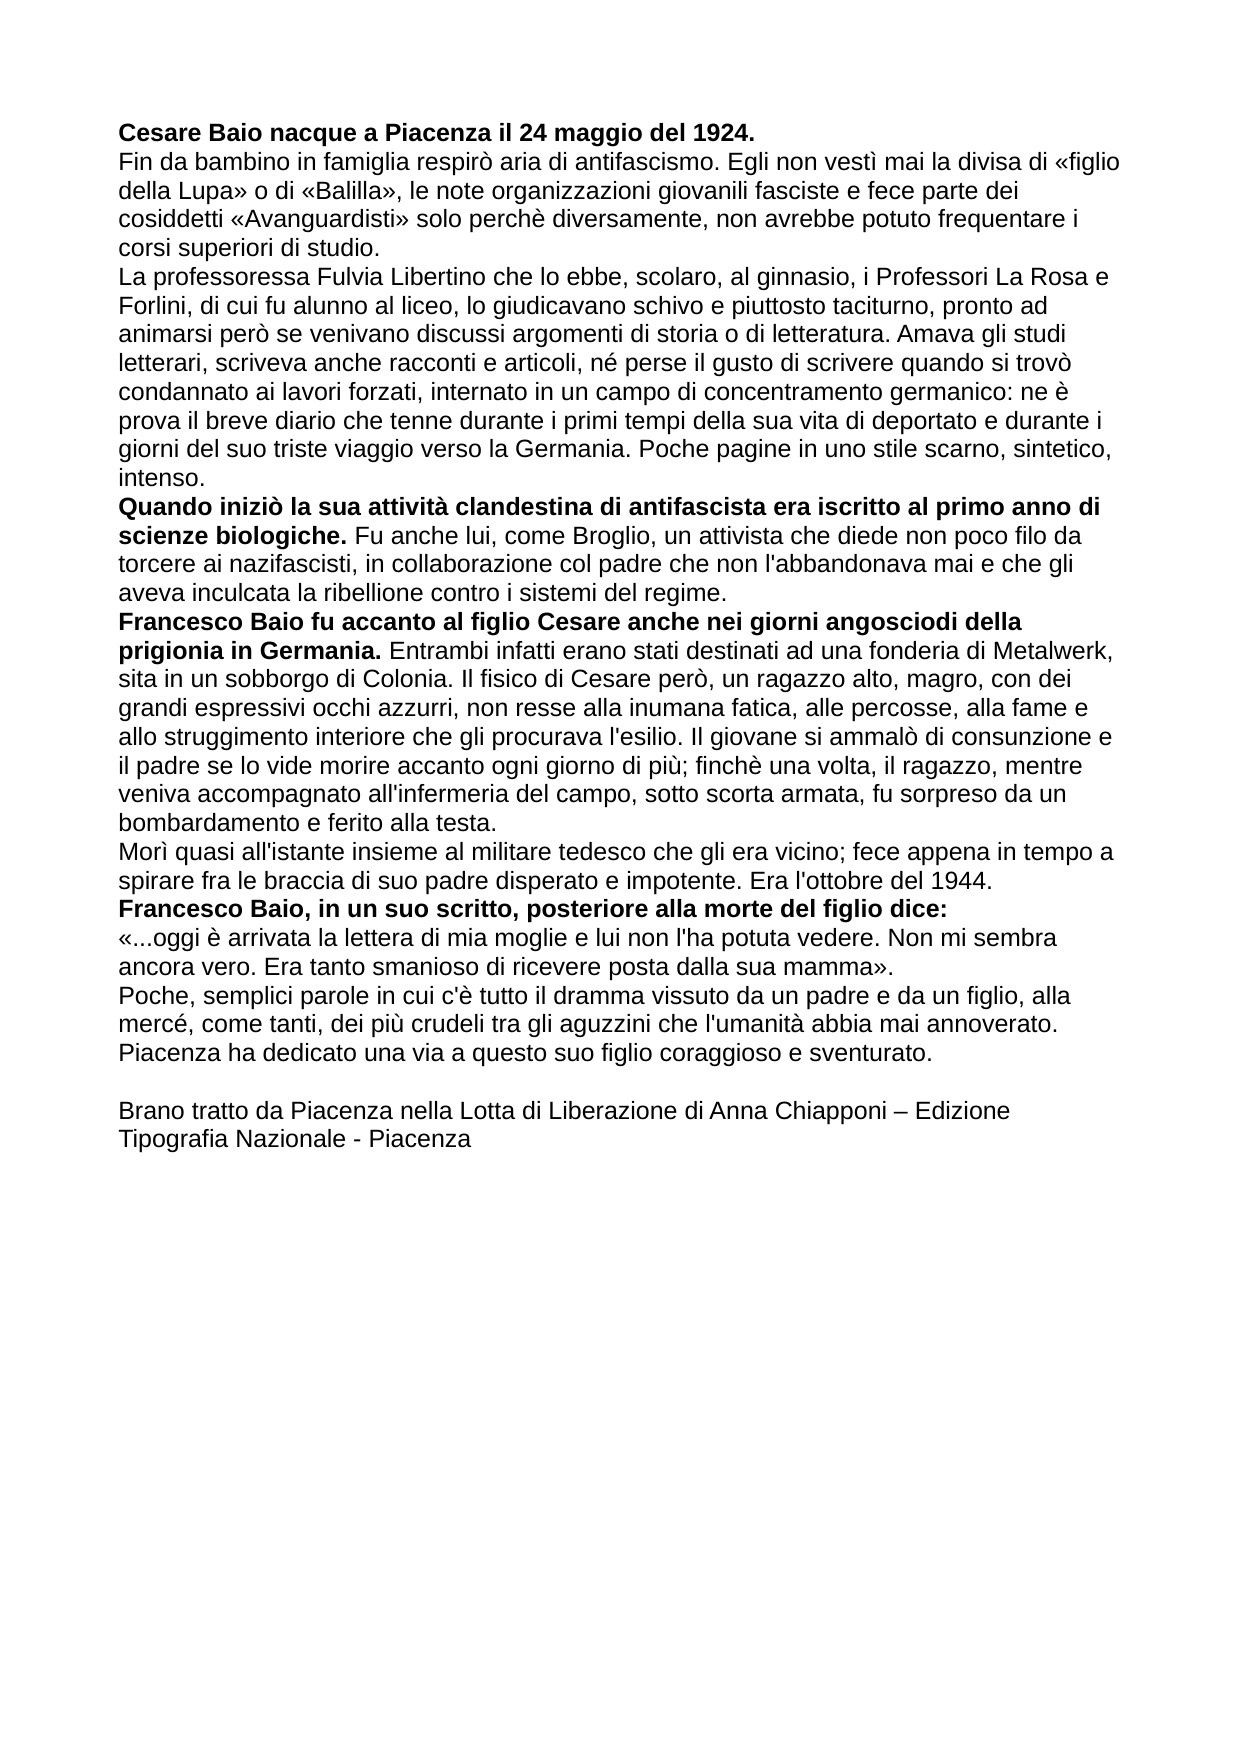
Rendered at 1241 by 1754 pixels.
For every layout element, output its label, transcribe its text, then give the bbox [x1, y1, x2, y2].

text Brano tratto da Piacenza nella Lotta di Liberazione di Anna Chiapponi – Edizione Tipografia Nazionale - Piacenza [118, 1096, 1122, 1153]
text Cesare Baio nacque a Piacenza il 24 maggio del 1924. Fin da bambino in famiglia respirò aria di antifascismo. Egli non vestì mai la divisa di «figlio della Lupa» o di «Balilla», le note organizzazioni giovanili fasciste e fece parte dei cosiddetti «Avanguardisti» solo perchè diversamente, non avrebbe potuto frequentare i corsi superiori di studio. La professoressa Fulvia Libertino che lo ebbe, scolaro, al ginnasio, i Professori La Rosa e Forlini, di cui fu alunno al liceo, lo giudicavano schivo e piuttosto taciturno, pronto ad animarsi però se venivano discussi argomenti di storia o di letteratura. Amava gli studi letterari, scriveva anche racconti e articoli, né perse il gusto di scrivere quando si trovò condannato ai lavori forzati, internato in un campo di concentramento germanico: ne è prova il breve diario che tenne durante i primi tempi della sua vita di deportato e durante i giorni del suo triste viaggio verso la Germania. Poche pagine in uno stile scarno, sintetico, intenso. Quando iniziò la sua attività clandestina di antifascista era iscritto al primo anno di scienze biologiche. Fu anche lui, come Broglio, un attivista che diede non poco filo da torcere ai nazifascisti, in collaborazione col padre che non l'abbandonava mai e che gli aveva inculcata la ribellione contro i sistemi del regime. Francesco Baio fu accanto al figlio Cesare anche nei giorni angosciodi della prigionia in Germania. Entrambi infatti erano stati destinati ad una fonderia di Metalwerk, sita in un sobborgo di Colonia. Il fisico di Cesare però, un ragazzo alto, magro, con dei grandi espressivi occhi azzurri, non resse alla inumana fatica, alle percosse, alla fame e allo struggimento interiore che gli procurava l'esilio. Il giovane si ammalò di consunzione e il padre se lo vide morire accanto ogni giorno di più; finchè una volta, il ragazzo, mentre veniva accompagnato all'infermeria del campo, sotto scorta armata, fu sorpreso da un bombardamento e ferito alla testa. Morì quasi all'istante insieme al militare tedesco che gli era vicino; fece appena in tempo a spirare fra le braccia di suo padre disperato e impotente. Era l'ottobre del 1944. Francesco Baio, in un suo scritto, posteriore alla morte del figlio dice: «...oggi è arrivata la lettera di mia moglie e lui non l'ha potuta vedere. Non mi sembra ancora vero. Era tanto smanioso di ricevere posta dalla sua mamma». Poche, semplici parole in cui c'è tutto il dramma vissuto da un padre e da un figlio, alla mercé, come tanti, dei più crudeli tra gli aguzzini che l'umanità abbia mai annoverato. Piacenza ha dedicato una via a questo suo figlio coraggioso e sventurato. [118, 118, 1122, 1067]
